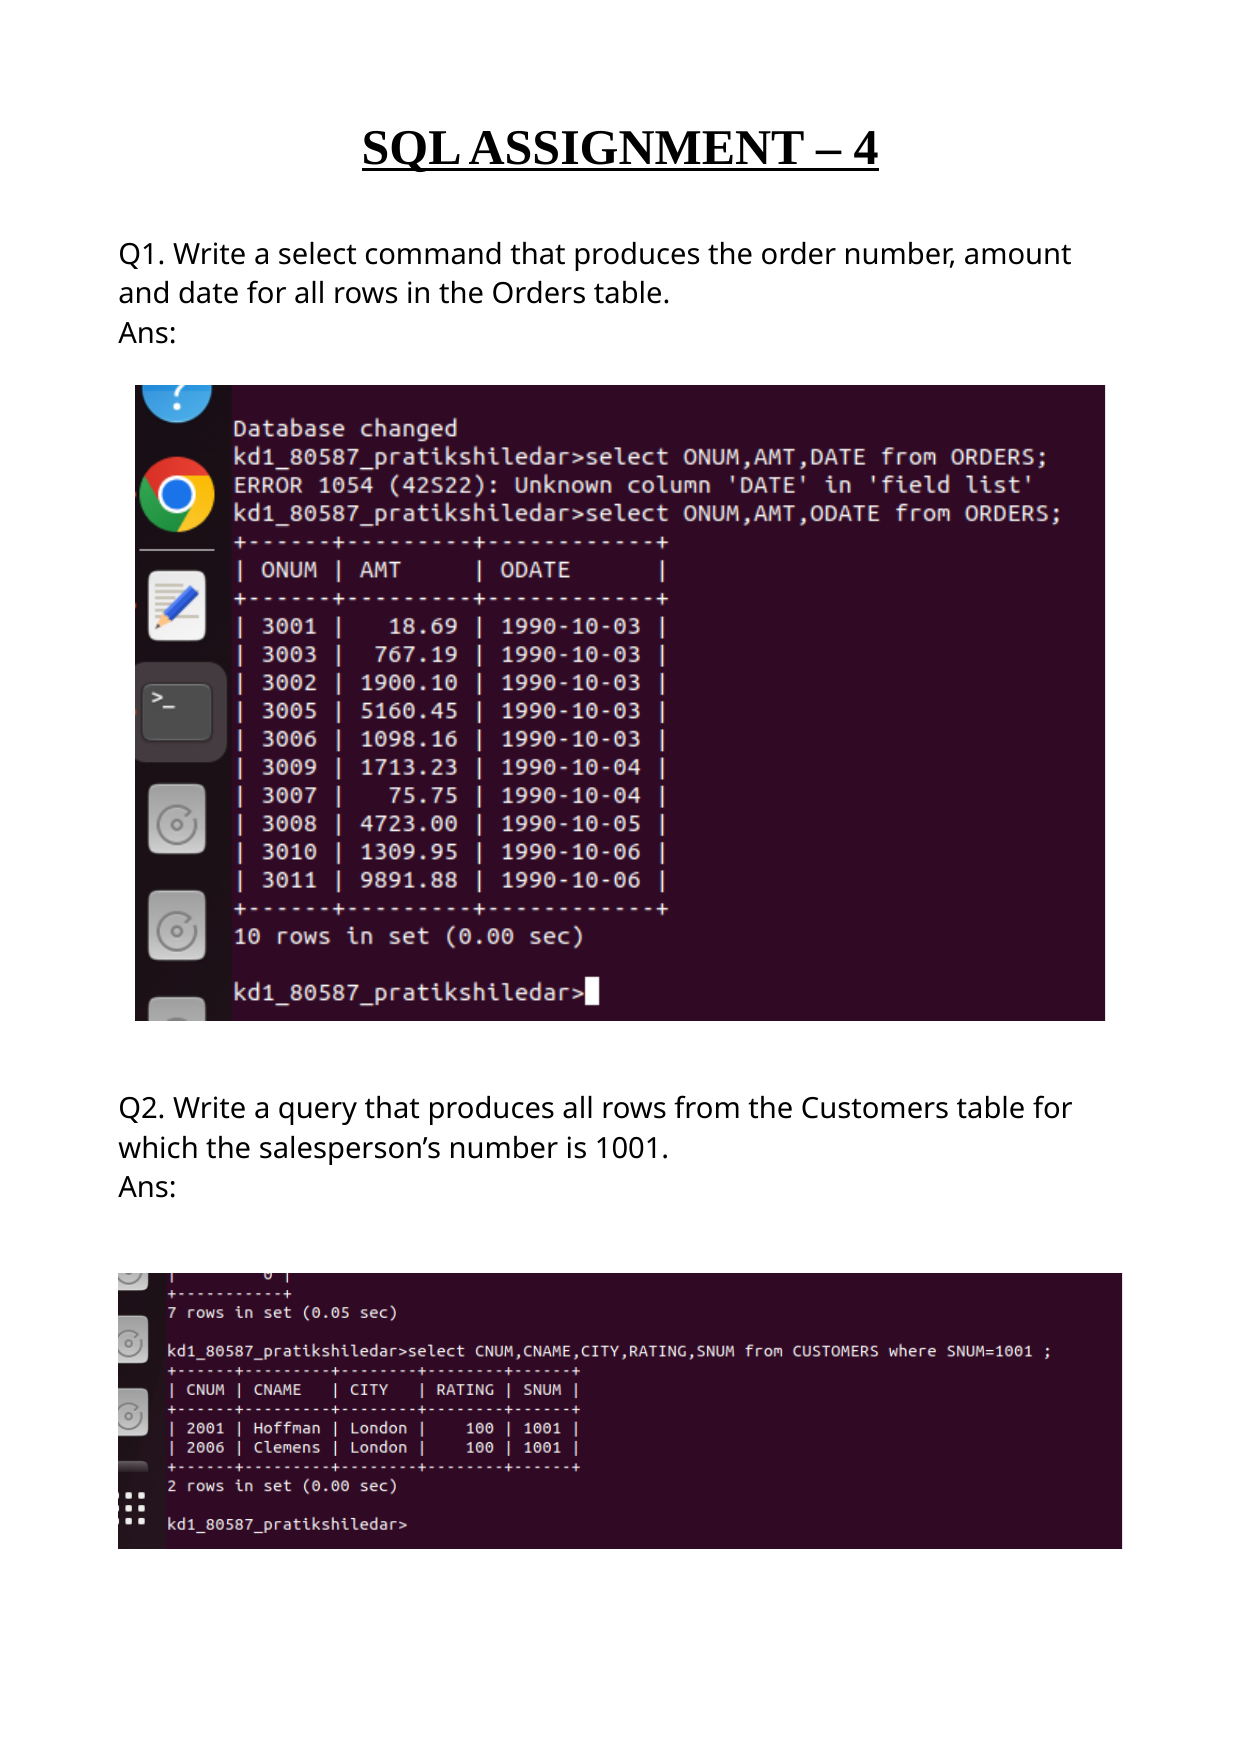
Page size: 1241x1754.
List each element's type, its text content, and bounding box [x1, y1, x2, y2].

text Ans: [118, 1167, 1122, 1206]
picture [135, 385, 1106, 1021]
text Ans: [118, 312, 1122, 352]
text Q1. Write a select command that produces the order number, amount and date for all rows in the Orders table. [118, 233, 1122, 312]
text SQL ASSIGNMENT – 4 [118, 118, 1122, 176]
text Q2. Write a query that produces all rows from the Customers table for which the salesperson’s number is 1001. [118, 1087, 1122, 1167]
picture [118, 1273, 1123, 1549]
